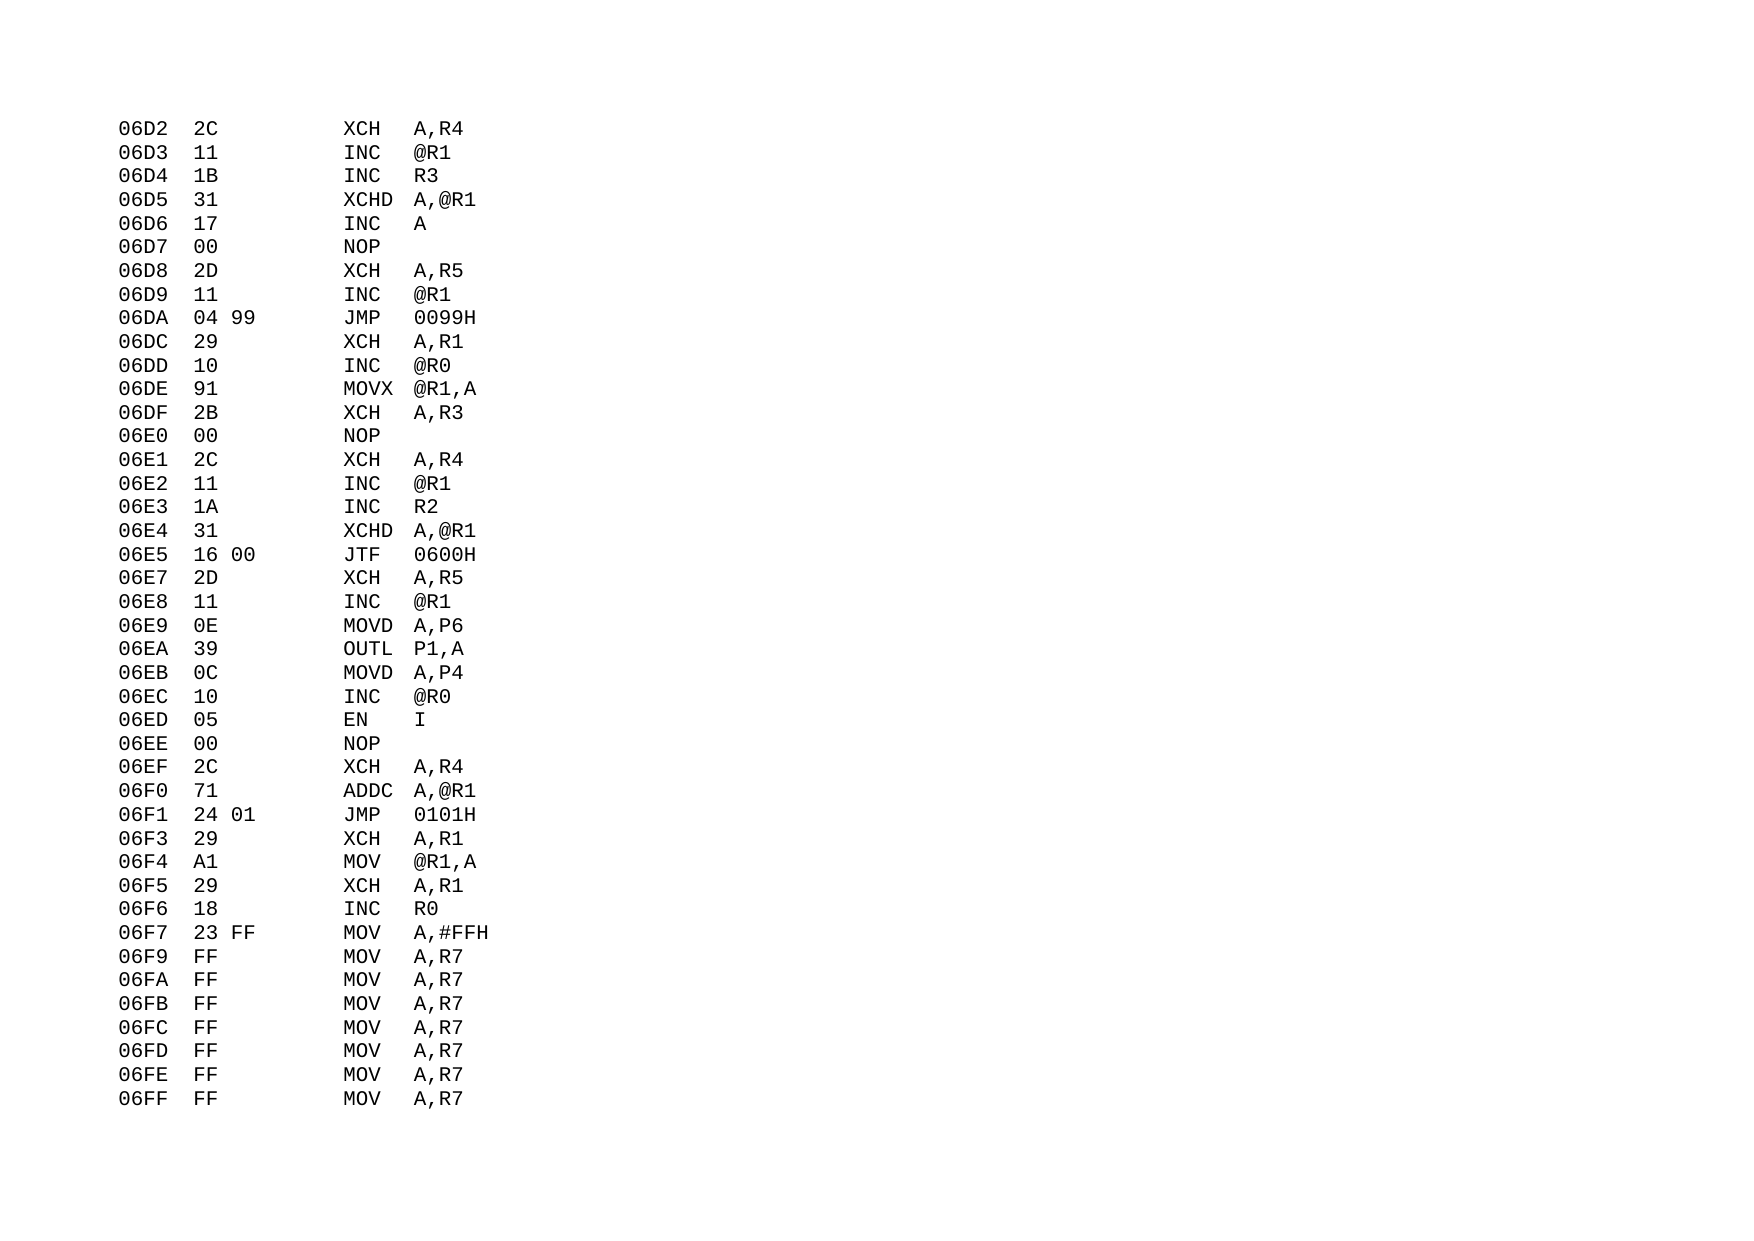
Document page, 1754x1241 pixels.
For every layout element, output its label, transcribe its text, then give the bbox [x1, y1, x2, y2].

text 06FA FF MOV A,R7 [118, 969, 1636, 993]
text 06DC 29 XCH A,R1 [118, 331, 1636, 354]
text 06FC FF MOV A,R7 [118, 1017, 1636, 1040]
text 06EA 39 OUTL P1,A [118, 638, 1636, 662]
text 06FF FF MOV A,R7 [118, 1088, 1636, 1111]
text 06FD FF MOV A,R7 [118, 1040, 1636, 1064]
text 06EF 2C XCH A,R4 [118, 757, 1636, 780]
text 06EE 00 NOP [118, 733, 1636, 757]
text 06E9 0E MOVD A,P6 [118, 615, 1636, 638]
text 06E1 2C XCH A,R4 [118, 449, 1636, 473]
text 06DD 10 INC @R0 [118, 354, 1636, 378]
text 06E0 00 NOP [118, 426, 1636, 449]
text 06F6 18 INC R0 [118, 898, 1636, 922]
text 06E3 1A INC R2 [118, 496, 1636, 520]
text 06DF 2B XCH A,R3 [118, 402, 1636, 426]
text 06FB FF MOV A,R7 [118, 993, 1636, 1017]
text 06FE FF MOV A,R7 [118, 1064, 1636, 1088]
text 06D3 11 INC @R1 [118, 142, 1636, 165]
text 06E4 31 XCHD A,@R1 [118, 520, 1636, 544]
text 06F0 71 ADDC A,@R1 [118, 780, 1636, 804]
text 06D2 2C XCH A,R4 [118, 118, 1636, 142]
text 06D9 11 INC @R1 [118, 284, 1636, 307]
text 06EC 10 INC @R0 [118, 686, 1636, 709]
text 06E2 11 INC @R1 [118, 473, 1636, 496]
text 06F3 29 XCH A,R1 [118, 827, 1636, 851]
text 06F4 A1 MOV @R1,A [118, 851, 1636, 875]
text 06D5 31 XCHD A,@R1 [118, 189, 1636, 213]
text 06DE 91 MOVX @R1,A [118, 378, 1636, 402]
text 06F7 23 FF MOV A,#FFH [118, 922, 1636, 946]
text 06D7 00 NOP [118, 236, 1636, 260]
text 06DA 04 99 JMP 0099H [118, 307, 1636, 331]
text 06F5 29 XCH A,R1 [118, 875, 1636, 898]
text 06E8 11 INC @R1 [118, 591, 1636, 615]
text 06D8 2D XCH A,R5 [118, 260, 1636, 284]
text 06EB 0C MOVD A,P4 [118, 662, 1636, 686]
text 06E5 16 00 JTF 0600H [118, 544, 1636, 567]
text 06E7 2D XCH A,R5 [118, 567, 1636, 591]
text 06D4 1B INC R3 [118, 165, 1636, 189]
text 06ED 05 EN I [118, 709, 1636, 733]
text 06F9 FF MOV A,R7 [118, 946, 1636, 969]
text 06F1 24 01 JMP 0101H [118, 804, 1636, 827]
text 06D6 17 INC A [118, 213, 1636, 236]
